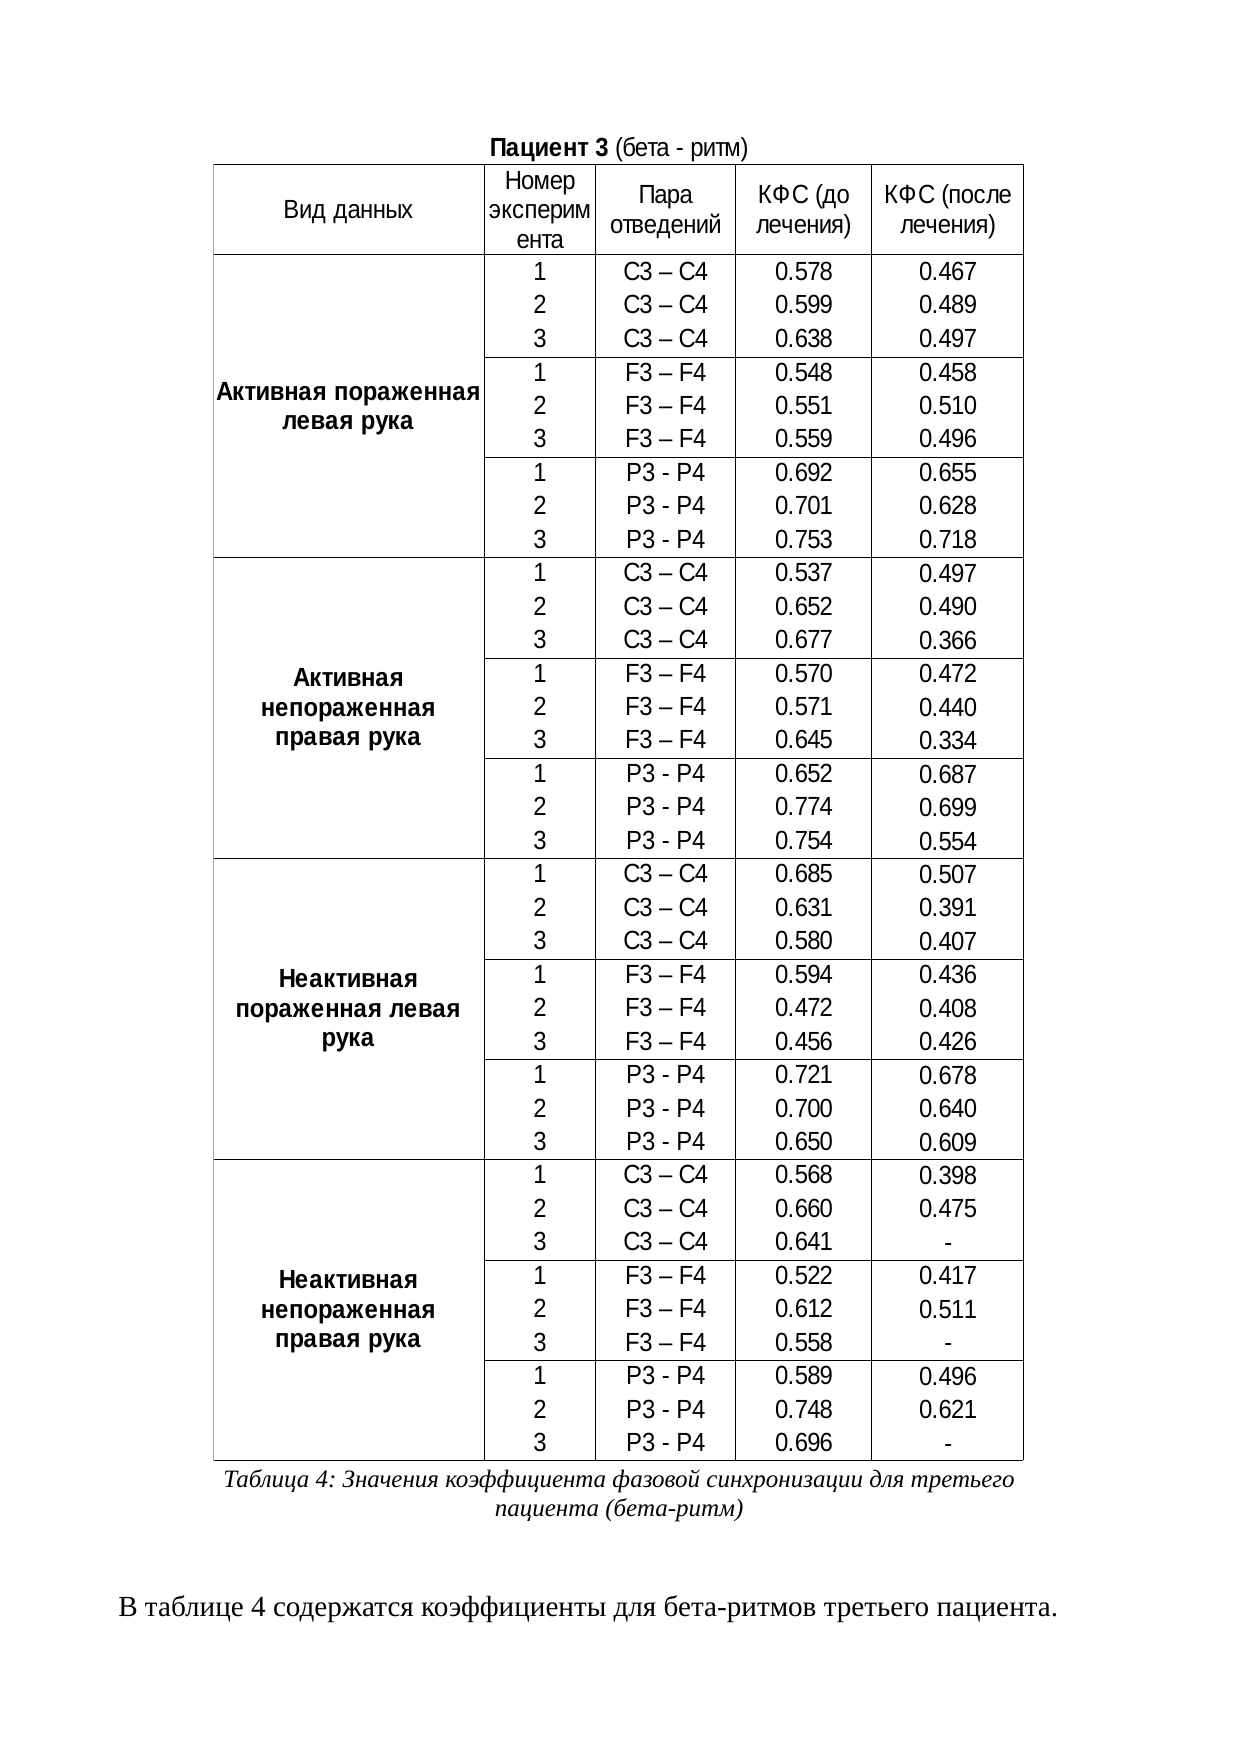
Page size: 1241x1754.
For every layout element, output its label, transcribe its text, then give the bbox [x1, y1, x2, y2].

text Таблица 4: Значения коэффициента фазовой синхронизации для третьего пациента (бета-ритм) [213, 131, 1027, 1522]
text В таблице 4 содержатся коэффициенты для бета-ритмов третьего пациента. [118, 1589, 1122, 1623]
